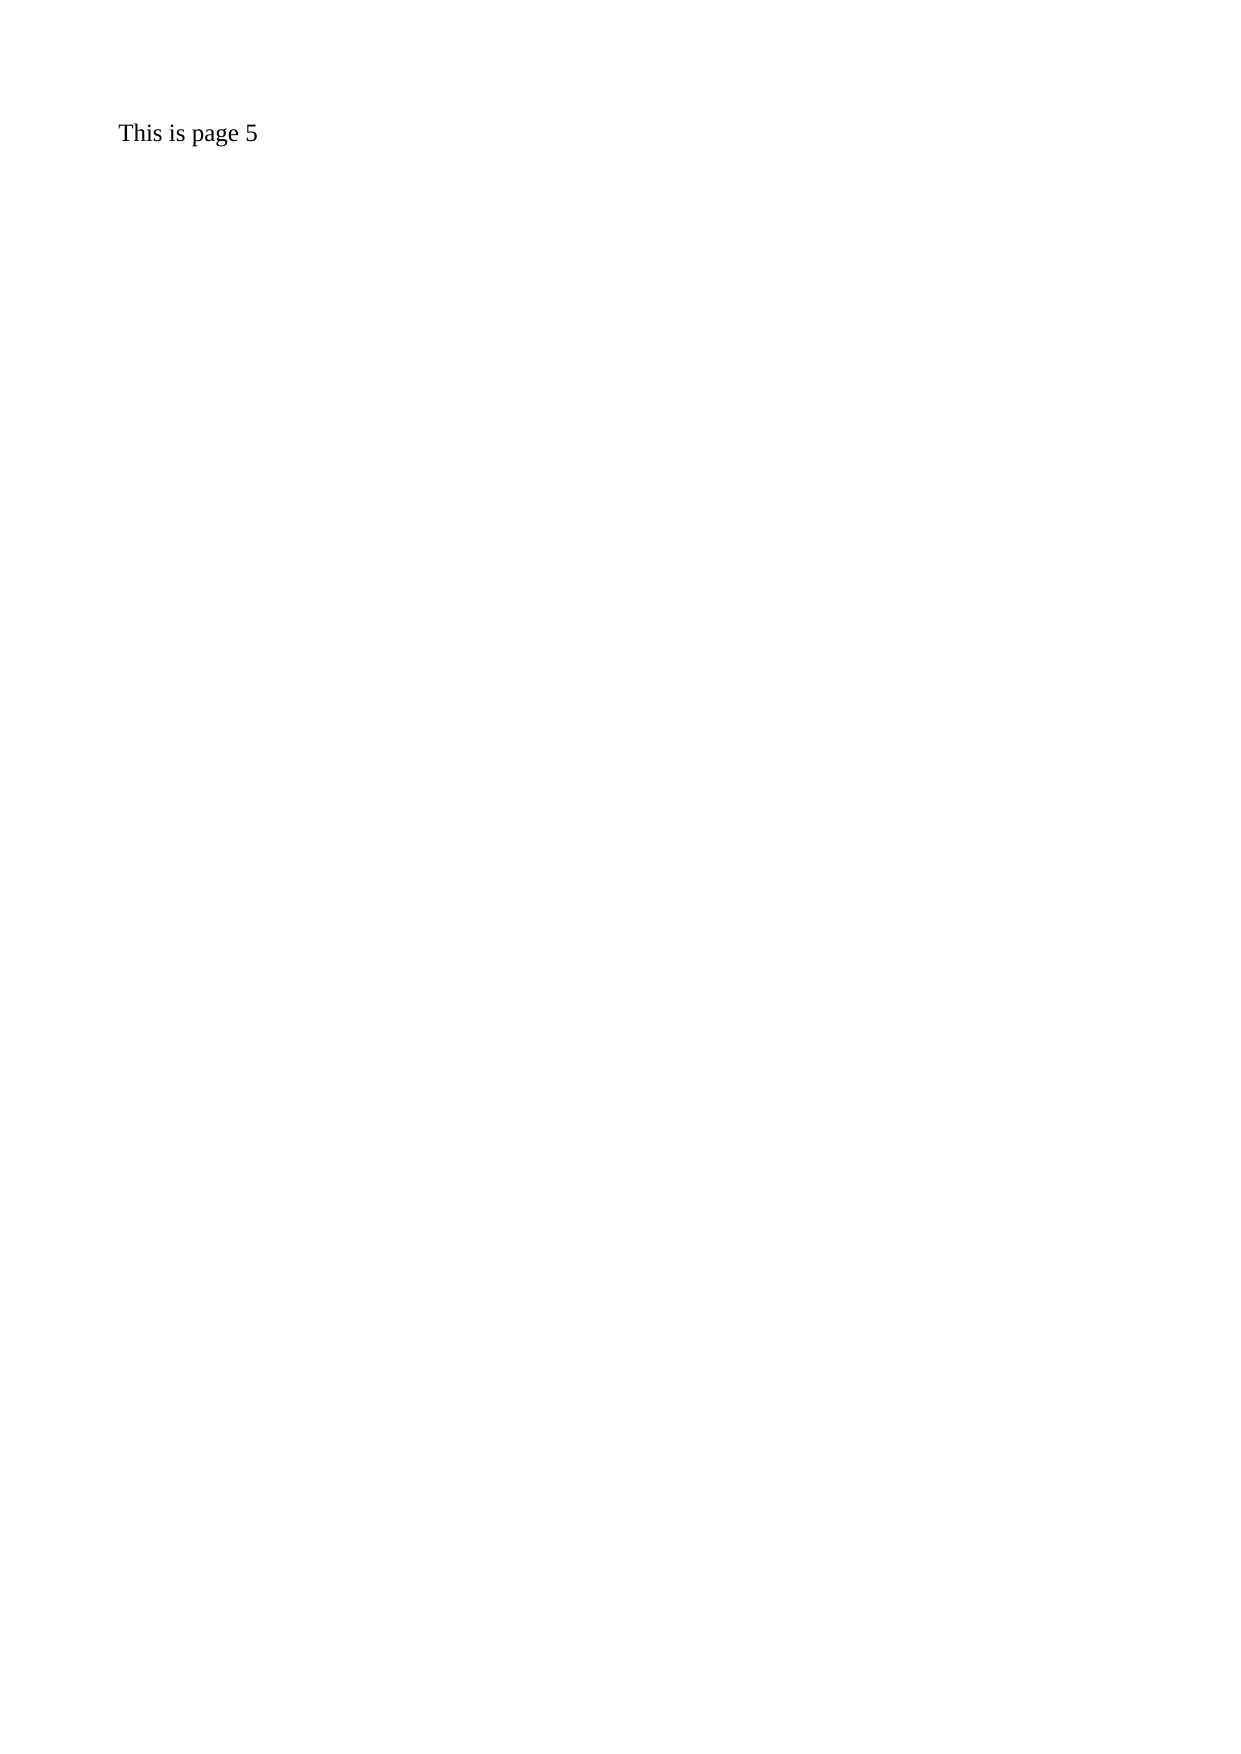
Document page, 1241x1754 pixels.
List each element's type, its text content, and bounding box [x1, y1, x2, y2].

text This is page 5 [118, 118, 1122, 147]
